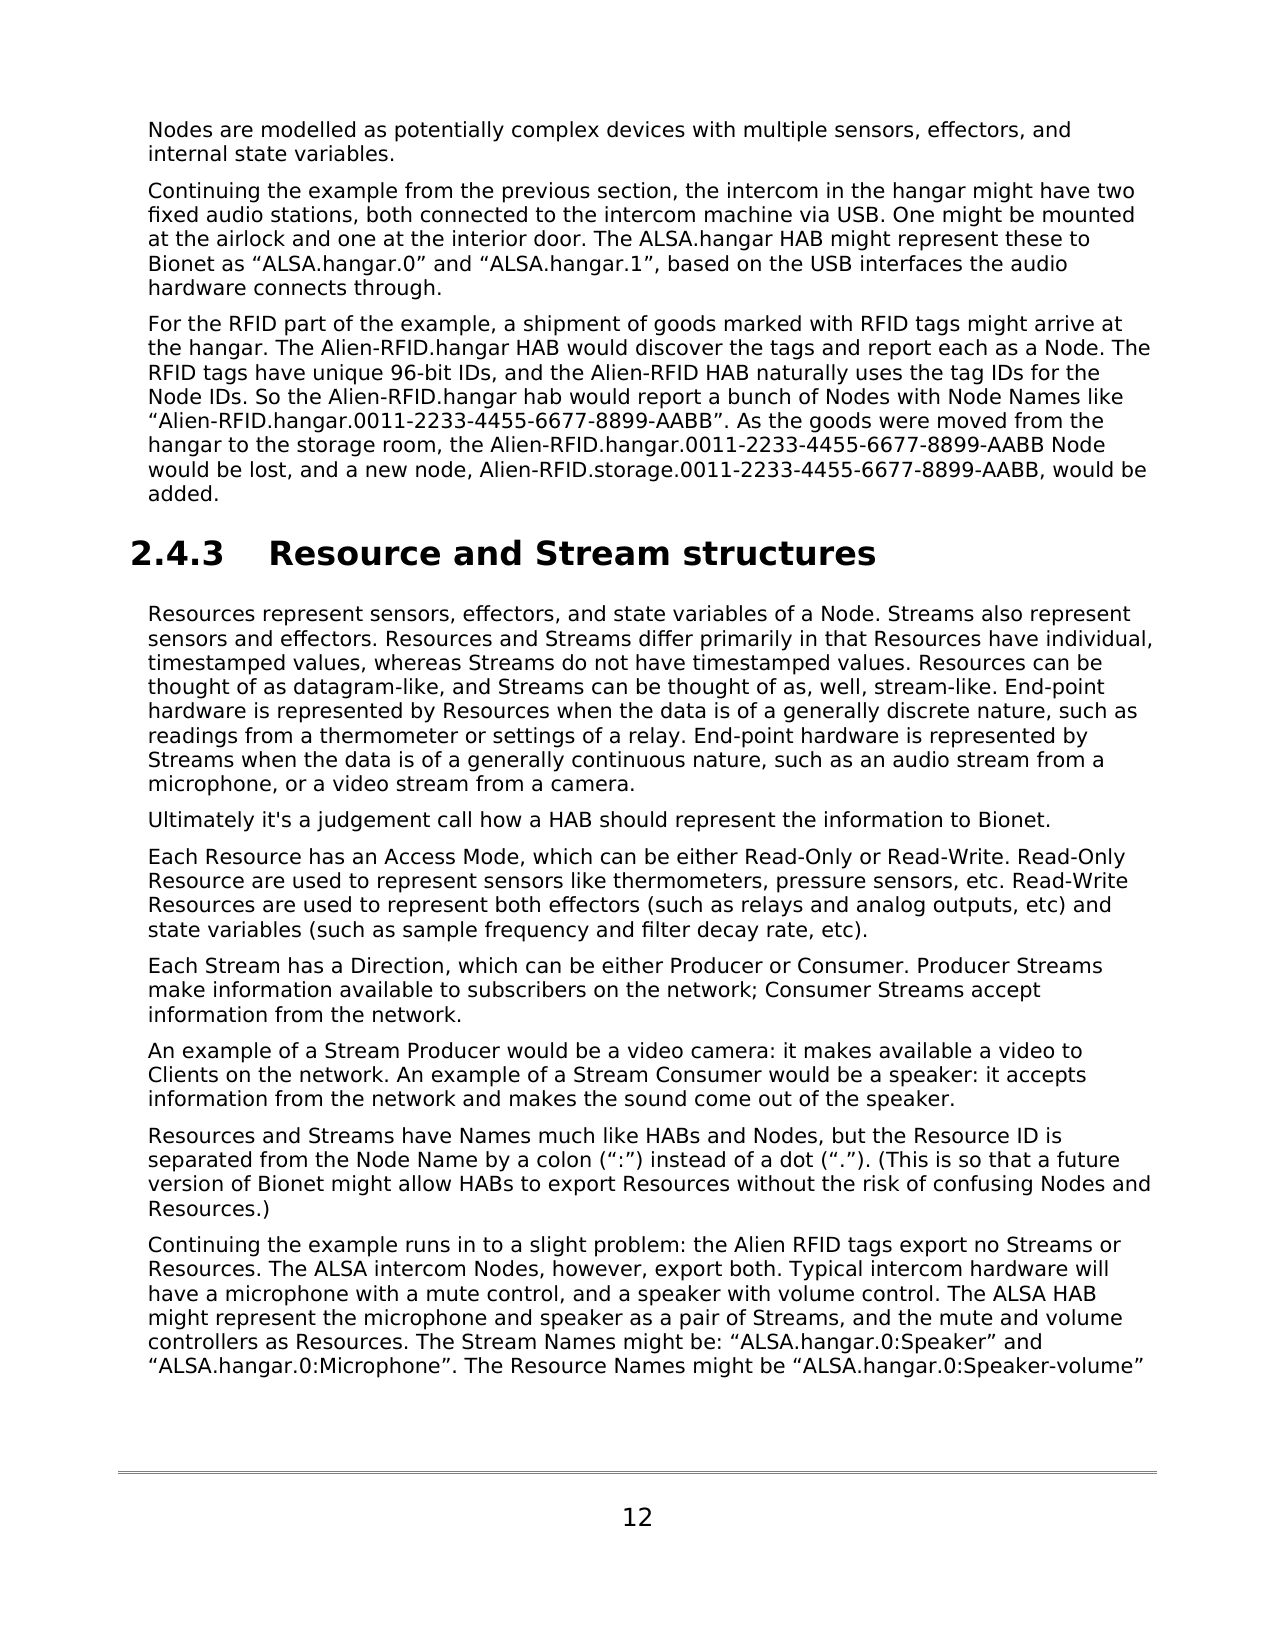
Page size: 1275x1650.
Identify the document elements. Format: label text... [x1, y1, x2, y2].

text Each Stream has a Direction, which can be either Producer or Consumer. Producer Streams make information available to subscribers on the network; Consumer Streams accept information from the network. [148, 954, 1157, 1027]
text Ultimately it's a judgement call how a HAB should represent the information to Bionet. [148, 808, 1157, 833]
text Resources and Streams have Names much like HABs and Nodes, but the Resource ID is separated from the Node Name by a colon (“:”) instead of a dot (“.”). (This is so that a future version of Bionet might allow HABs to export Resources without the risk of confusing Nodes and Resources.) [148, 1124, 1157, 1221]
text For the RFID part of the example, a shipment of goods marked with RFID tags might arrive at the hangar. The Alien-RFID.hangar HAB would discover the tags and report each as a Node. The RFID tags have unique 96-bit IDs, and the Alien-RFID HAB naturally uses the tag IDs for the Node IDs. So the Alien-RFID.hangar hab would report a bunch of Nodes with Node Names like “Alien-RFID.hangar.0011-2233-4455-6677-8899-AABB”. As the goods were moved from the hangar to the storage room, the Alien-RFID.hangar.0011-2233-4455-6677-8899-AABB Node would be lost, and a new node, Alien-RFID.storage.0011-2233-4455-6677-8899-AABB, would be added. [148, 312, 1157, 506]
text Resources represent sensors, effectors, and state variables of a Node. Streams also represent sensors and effectors. Resources and Streams differ primarily in that Resources have individual, timestamped values, whereas Streams do not have timestamped values. Resources can be thought of as datagram-like, and Streams can be thought of as, well, stream-like. End-point hardware is represented by Resources when the data is of a generally discrete nature, such as readings from a thermometer or settings of a relay. End-point hardware is represented by Streams when the data is of a generally continuous nature, such as an audio stream from a microphone, or a video stream from a camera. [148, 602, 1157, 796]
text Each Resource has an Access Mode, which can be either Read-Only or Read-Write. Read-Only Resource are used to represent sensors like thermometers, pressure sensors, etc. Read-Write Resources are used to represent both effectors (such as relays and analog outputs, etc) and state variables (such as sample frequency and filter decay rate, etc). [148, 845, 1157, 942]
text Continuing the example runs in to a slight problem: the Alien RFID tags export no Streams or Resources. The ALSA intercom Nodes, however, export both. Typical intercom hardware will have a microphone with a mute control, and a speaker with volume control. The ALSA HAB might represent the microphone and speaker as a pair of Streams, and the mute and volume controllers as Resources. The Stream Names might be: “ALSA.hangar.0:Speaker” and “ALSA.hangar.0:Microphone”. The Resource Names might be “ALSA.hangar.0:Speaker-volume” [148, 1233, 1157, 1379]
text Continuing the example from the previous section, the intercom in the hangar might have two fixed audio stations, both connected to the intercom machine via USB. One might be mounted at the airlock and one at the interior door. The ALSA.hangar HAB might represent these to Bionet as “ALSA.hangar.0” and “ALSA.hangar.1”, based on the USB interfaces the audio hardware connects through. [148, 179, 1157, 300]
text Nodes are modelled as potentially complex devices with multiple sensors, effectors, and internal state variables. [148, 118, 1157, 167]
subtitle Resource and Stream structures [118, 535, 1157, 574]
text An example of a Stream Producer would be a video camera: it makes available a video to Clients on the network. An example of a Stream Consumer would be a speaker: it accepts information from the network and makes the sound come out of the speaker. [148, 1039, 1157, 1112]
